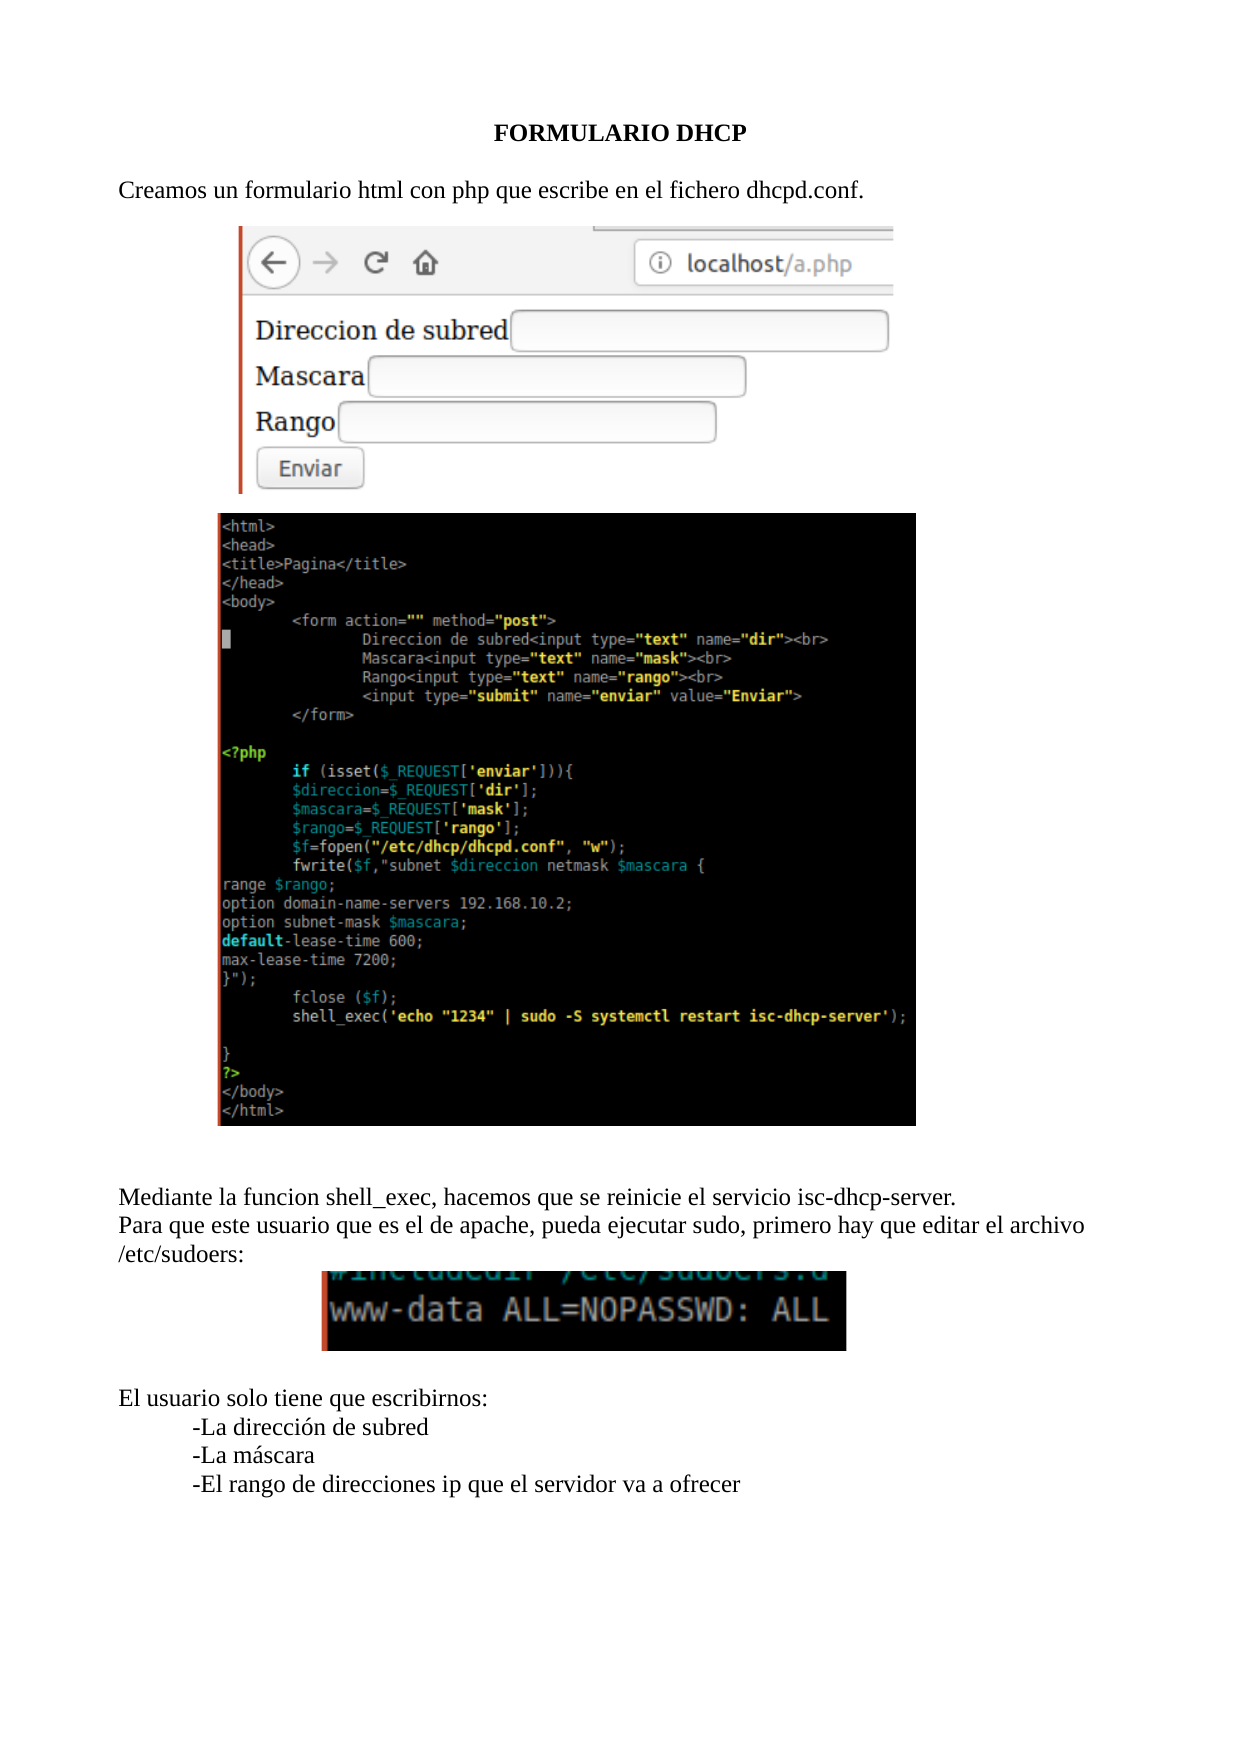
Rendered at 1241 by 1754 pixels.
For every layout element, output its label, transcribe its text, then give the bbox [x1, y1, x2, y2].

text Mediante la funcion shell_exec, hacemos que se reinicie el servicio isc-dhcp-server. [118, 1182, 1122, 1211]
text El usuario solo tiene que escribirnos: [118, 1383, 1122, 1412]
picture [321, 1271, 847, 1351]
picture [217, 513, 916, 1126]
text FORMULARIO DHCP [118, 118, 1122, 147]
text -La dirección de subred [118, 1412, 1122, 1441]
text -El rango de direcciones ip que el servidor va a ofrecer [118, 1469, 1122, 1498]
text Creamos un formulario html con php que escribe en el fichero dhcpd.conf. [118, 176, 1122, 204]
text -La máscara [118, 1441, 1122, 1469]
picture [238, 226, 894, 494]
text Para que este usuario que es el de apache, pueda ejecutar sudo, primero hay que editar el archivo /etc/sudoers: [118, 1211, 1122, 1268]
